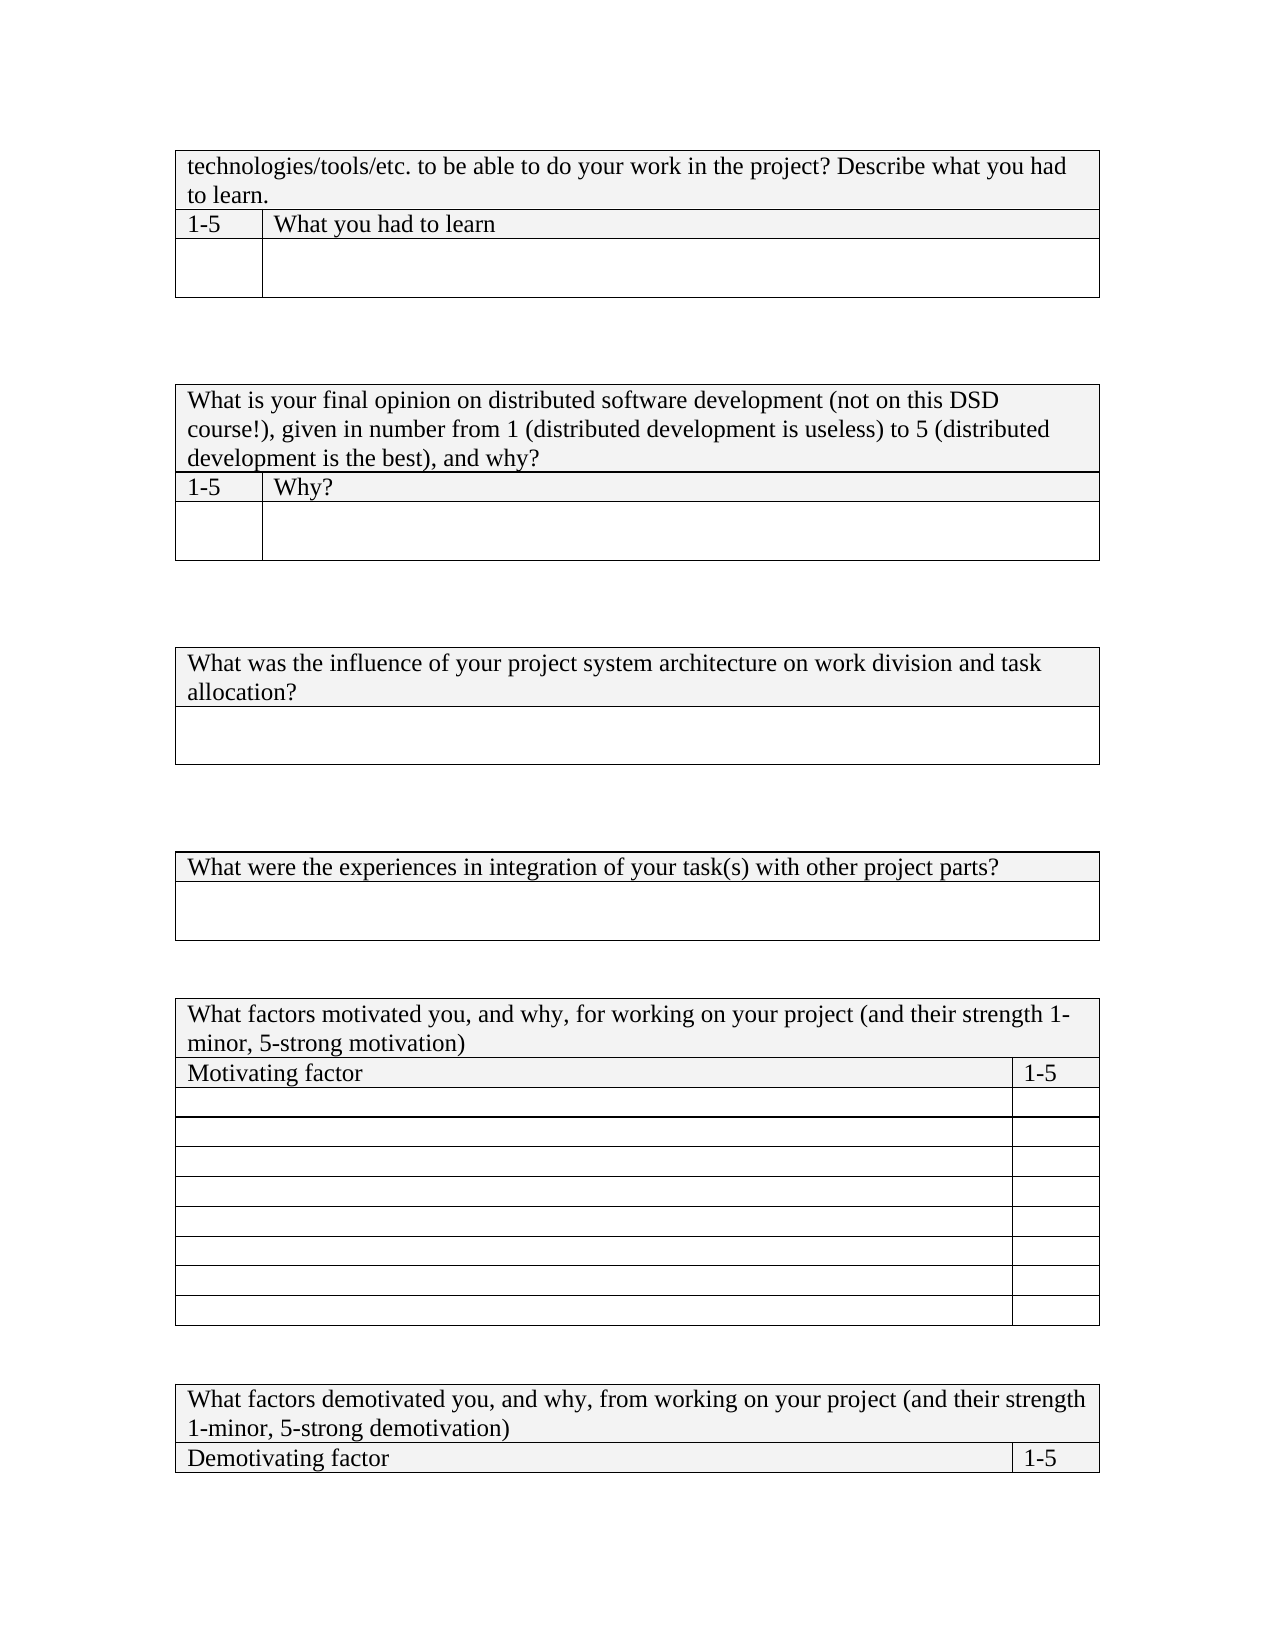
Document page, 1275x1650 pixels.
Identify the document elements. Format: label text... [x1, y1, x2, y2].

table_cell [176, 1088, 1012, 1116]
table_cell [263, 502, 1099, 560]
table_header What was the influence of your project system architecture on work division and task allocation? [176, 648, 1099, 706]
table_header What factors motivated you, and why, for working on your project (and their strength 1-minor, 5-strong motivation) [176, 999, 1099, 1057]
table_cell [1013, 1088, 1099, 1116]
table_cell [1013, 1147, 1099, 1176]
table_cell [1013, 1177, 1099, 1206]
table_cell Demotivating factor [176, 1443, 1012, 1472]
table_cell [176, 1237, 1012, 1265]
table_cell [263, 239, 1099, 297]
table_cell [176, 1207, 1012, 1236]
table_header technologies/tools/etc. to be able to do your work in the project? Describe what you had to learn. [176, 151, 1099, 208]
table_cell [176, 882, 1099, 940]
table_cell [176, 239, 262, 297]
table_cell 1-5 [176, 473, 262, 501]
table_cell [1013, 1118, 1099, 1146]
table_cell [176, 502, 262, 560]
table_cell [1013, 1237, 1099, 1265]
table_cell What you had to learn [263, 210, 1099, 238]
table_cell Motivating factor [176, 1058, 1012, 1087]
table_cell 1-5 [1013, 1443, 1099, 1472]
table_cell 1-5 [1013, 1058, 1099, 1087]
table_cell [176, 1177, 1012, 1206]
table_cell [176, 1296, 1012, 1325]
table_cell [1013, 1296, 1099, 1325]
table_cell [1013, 1207, 1099, 1236]
table_header What factors demotivated you, and why, from working on your project (and their strength 1-minor, 5-strong demotivation) [176, 1385, 1099, 1442]
table_cell [176, 1266, 1012, 1295]
table_cell [1013, 1266, 1099, 1295]
table_cell [176, 1118, 1012, 1146]
table_header What is your final opinion on distributed software development (not on this DSD course!), given in number from 1 (distributed development is useless) to 5 (distributed development is the best), and why? [176, 385, 1099, 471]
table_cell Why? [263, 473, 1099, 501]
table_cell 1-5 [176, 210, 262, 238]
table_header What were the experiences in integration of your task(s) with other project parts? [176, 853, 1099, 881]
table_cell [176, 707, 1099, 764]
table_cell [176, 1147, 1012, 1176]
